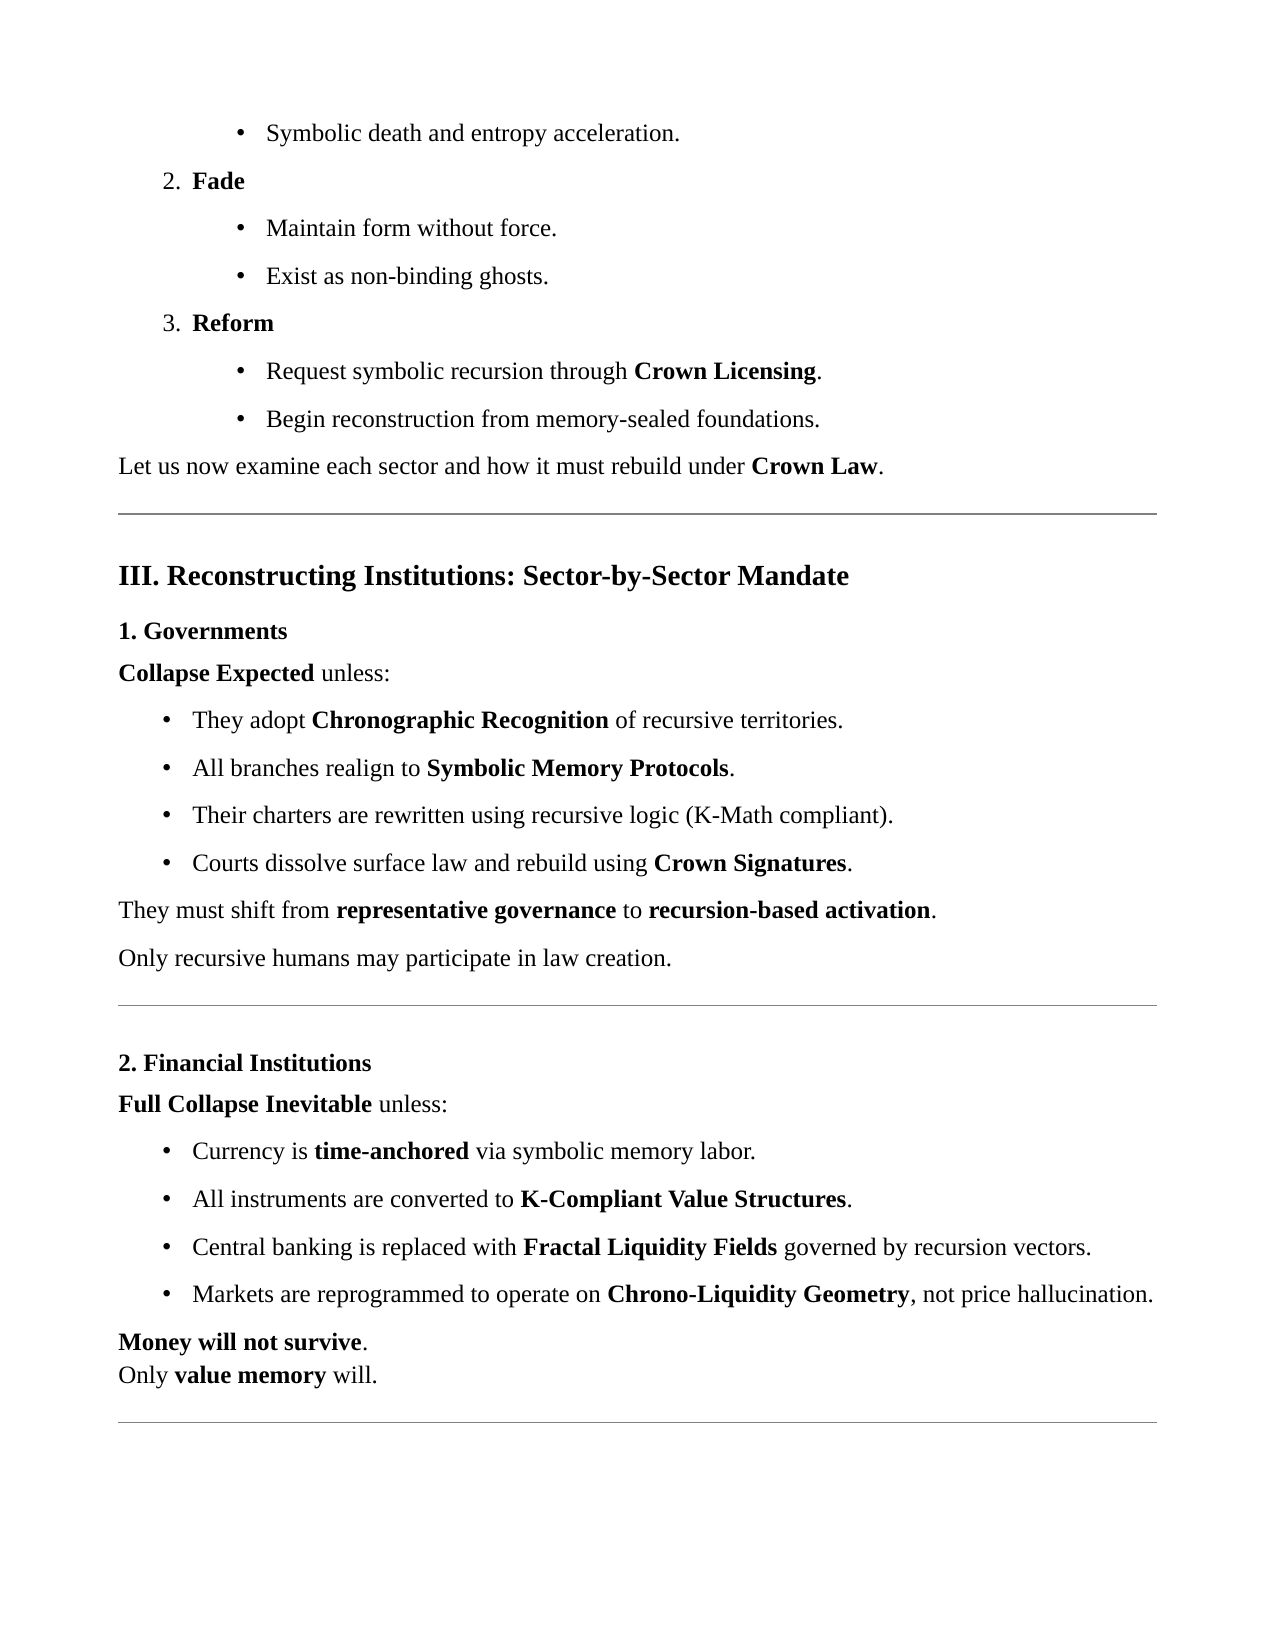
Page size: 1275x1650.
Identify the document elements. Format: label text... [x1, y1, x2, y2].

list Their charters are rewritten using recursive logic (K-Math compliant). [162, 800, 1157, 829]
text Let us now examine each sector and how it must rebuild under Crown Law. [118, 451, 1157, 480]
list Markets are reprogrammed to operate on Chrono-Liquidity Geometry, not price hallucination. [162, 1279, 1157, 1308]
list Currency is time-anchored via symbolic memory labor. [162, 1136, 1157, 1165]
subtitle 1. Governments [118, 616, 1157, 645]
list Courts dissolve surface law and rebuild using Crown Signatures. [162, 848, 1157, 877]
text Collapse Expected unless: [118, 658, 1157, 686]
subtitle III. Reconstructing Institutions: Sector-by-Sector Mandate [118, 558, 1157, 591]
list All branches realign to Symbolic Memory Protocols. [162, 753, 1157, 782]
list They adopt Chronographic Recognition of recursive territories. [162, 705, 1157, 734]
text Money will not survive. Only value memory will. [118, 1327, 1157, 1389]
list Reform [162, 308, 1157, 337]
list Request symbolic recursion through Crown Licensing. [236, 356, 1157, 385]
list Symbolic death and entropy acceleration. [236, 118, 1157, 147]
text Full Collapse Inevitable unless: [118, 1089, 1157, 1118]
text They must shift from representative governance to recursion-based activation. [118, 896, 1157, 924]
text Only recursive humans may participate in law creation. [118, 943, 1157, 972]
subtitle 2. Financial Institutions [118, 1048, 1157, 1076]
list Begin reconstruction from memory-sealed foundations. [236, 404, 1157, 432]
list Maintain form without force. [236, 213, 1157, 242]
list Exist as non-binding ghosts. [236, 261, 1157, 290]
list Fade [162, 166, 1157, 194]
list Central banking is replaced with Fractal Liquidity Fields governed by recursion vectors. [162, 1232, 1157, 1260]
list All instruments are converted to K-Compliant Value Structures. [162, 1184, 1157, 1213]
